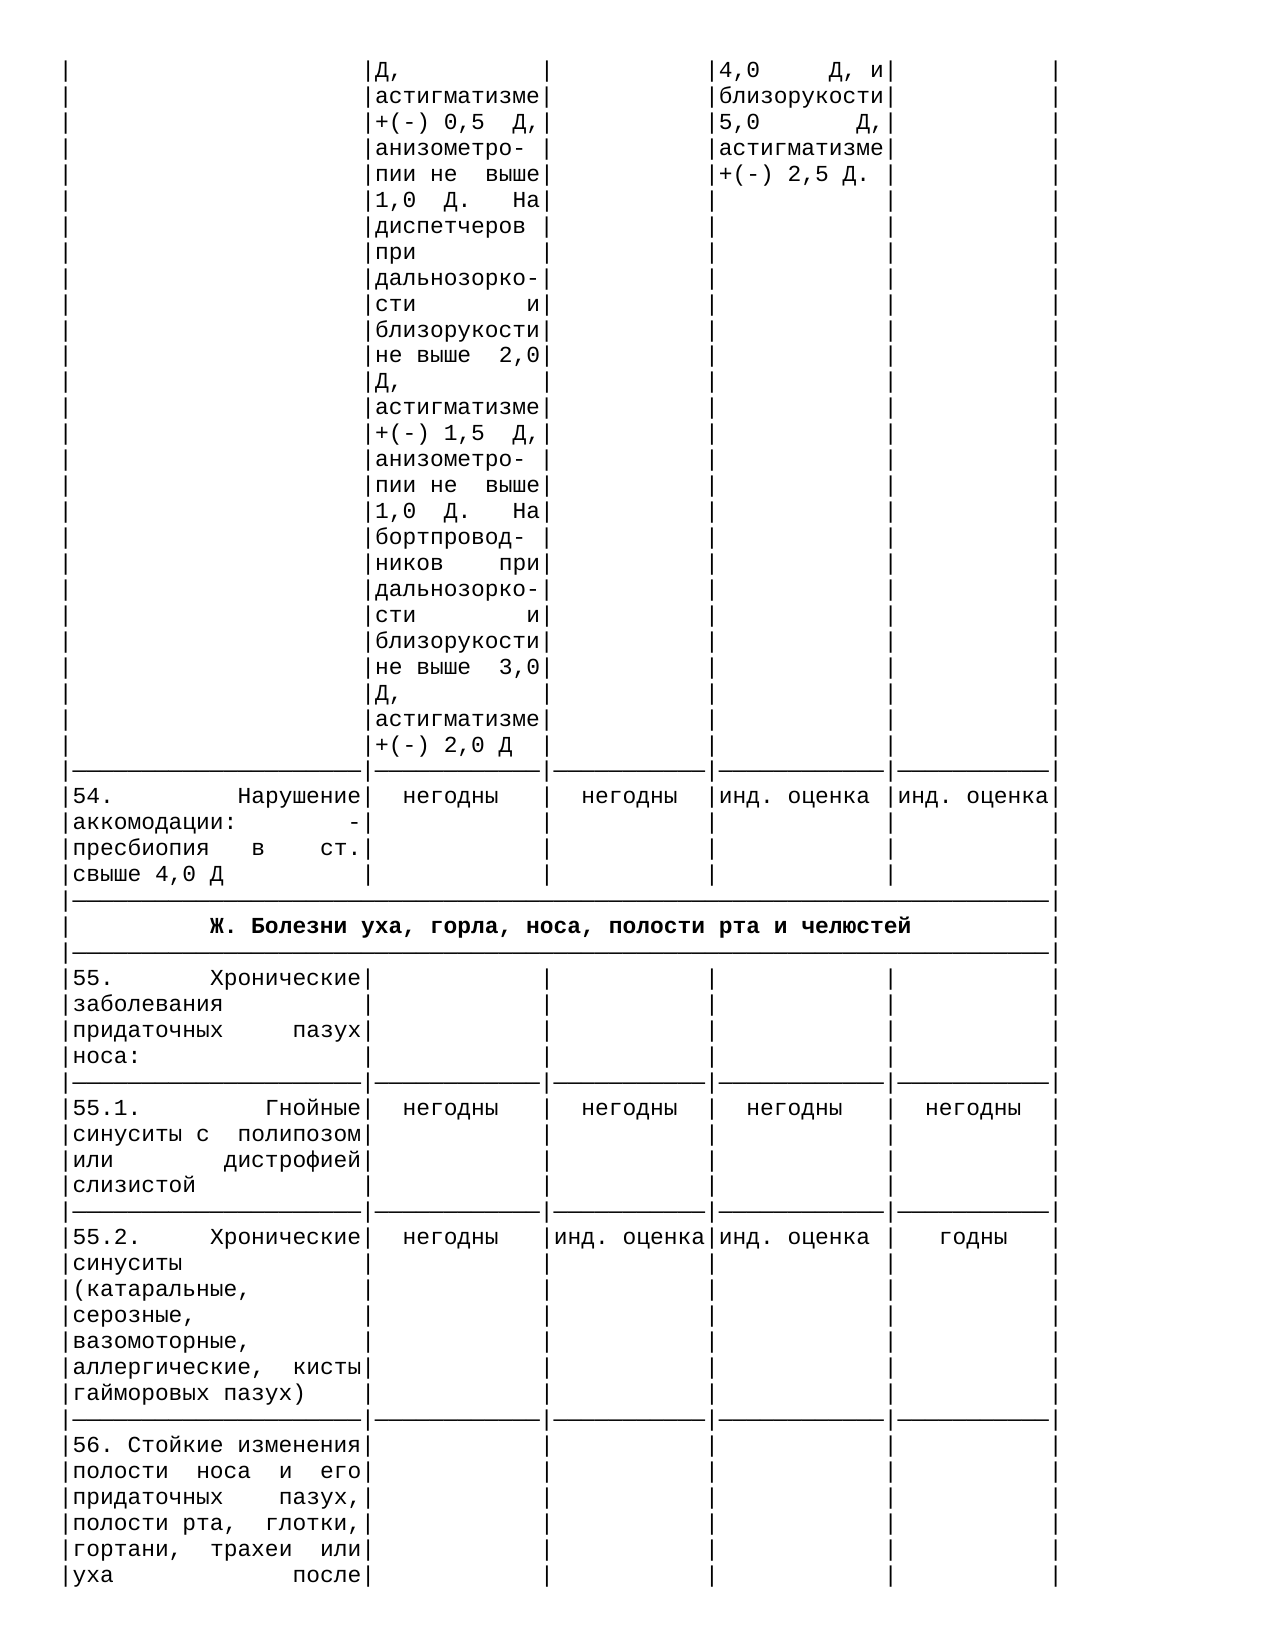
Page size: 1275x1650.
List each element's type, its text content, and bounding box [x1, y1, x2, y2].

text |55. Хронические| | | | | [58, 966, 1216, 992]
text |—————————————————————|————————————|———————————|————————————|———————————| [58, 759, 1216, 785]
text |вазомоторные, | | | | | [58, 1329, 1216, 1355]
text |полости носа и его| | | | | [58, 1459, 1216, 1485]
text |55.1. Гнойные| негодны | негодны | негодны | негодны | [58, 1096, 1216, 1122]
text |слизистой | | | | | [58, 1174, 1216, 1200]
text |—————————————————————|————————————|———————————|————————————|———————————| [58, 1200, 1216, 1226]
text | |астигматизме| |близорукости| | [58, 84, 1216, 110]
text | |близорукости| | | | [58, 629, 1216, 655]
text | |астигматизме| | | | [58, 707, 1216, 733]
text |носа: | | | | | [58, 1044, 1216, 1070]
text | |1,0 Д. На| | | | [58, 499, 1216, 525]
text | |анизометро- | | | | [58, 448, 1216, 473]
text |свыше 4,0 Д | | | | | [58, 863, 1216, 888]
text | |анизометро- | |астигматизме| | [58, 136, 1216, 162]
text | |при | | | | [58, 240, 1216, 266]
text | |+(-) 2,0 Д | | | | [58, 733, 1216, 759]
text |придаточных пазух,| | | | | [58, 1485, 1216, 1511]
text | |дальнозорко-| | | | [58, 266, 1216, 292]
text |аккомодации: -| | | | | [58, 811, 1216, 837]
text |уха после| | | | | [58, 1563, 1216, 1589]
text | Ж. Болезни уха, горла, носа, полости рта и челюстей | [58, 914, 1216, 940]
text |аллергические, кисты| | | | | [58, 1355, 1216, 1381]
text | |сти и| | | | [58, 603, 1216, 629]
text |———————————————————————————————————————————————————————————————————————| [58, 940, 1216, 966]
text | |+(-) 1,5 Д,| | | | [58, 422, 1216, 448]
text | |ников при| | | | [58, 551, 1216, 577]
text | |диспетчеров | | | | [58, 214, 1216, 240]
text |—————————————————————|————————————|———————————|————————————|———————————| [58, 1070, 1216, 1096]
text | |близорукости| | | | [58, 318, 1216, 344]
text |пресбиопия в ст.| | | | | [58, 837, 1216, 863]
text | |Д, | | | | [58, 370, 1216, 396]
text |гайморовых пазух) | | | | | [58, 1381, 1216, 1407]
text | |+(-) 0,5 Д,| |5,0 Д,| | [58, 110, 1216, 136]
text | |астигматизме| | | | [58, 396, 1216, 422]
text | |сти и| | | | [58, 292, 1216, 318]
text |(катаральные, | | | | | [58, 1278, 1216, 1303]
text |придаточных пазух| | | | | [58, 1018, 1216, 1044]
text | |Д, | |4,0 Д, и| | [58, 58, 1216, 84]
text | |дальнозорко-| | | | [58, 577, 1216, 603]
text |54. Нарушение| негодны | негодны |инд. оценка |инд. оценка| [58, 785, 1216, 811]
text |синуситы | | | | | [58, 1252, 1216, 1278]
text | |Д, | | | | [58, 681, 1216, 707]
text | |не выше 3,0| | | | [58, 655, 1216, 681]
text |55.2. Хронические| негодны |инд. оценка|инд. оценка | годны | [58, 1226, 1216, 1252]
text | |1,0 Д. На| | | | [58, 188, 1216, 214]
text | |бортпровод- | | | | [58, 525, 1216, 551]
text | |пии не выше| | | | [58, 473, 1216, 499]
text |—————————————————————|————————————|———————————|————————————|———————————| [58, 1407, 1216, 1433]
text | |не выше 2,0| | | | [58, 344, 1216, 370]
text |———————————————————————————————————————————————————————————————————————| [58, 888, 1216, 914]
text |синуситы с полипозом| | | | | [58, 1122, 1216, 1148]
text |серозные, | | | | | [58, 1303, 1216, 1329]
text | |пии не выше| |+(-) 2,5 Д. | | [58, 162, 1216, 188]
text |56. Стойкие изменения| | | | | [58, 1433, 1216, 1459]
text |полости рта, глотки,| | | | | [58, 1511, 1216, 1537]
text |гортани, трахеи или| | | | | [58, 1537, 1216, 1563]
text |или дистрофией| | | | | [58, 1148, 1216, 1174]
text |заболевания | | | | | [58, 992, 1216, 1018]
